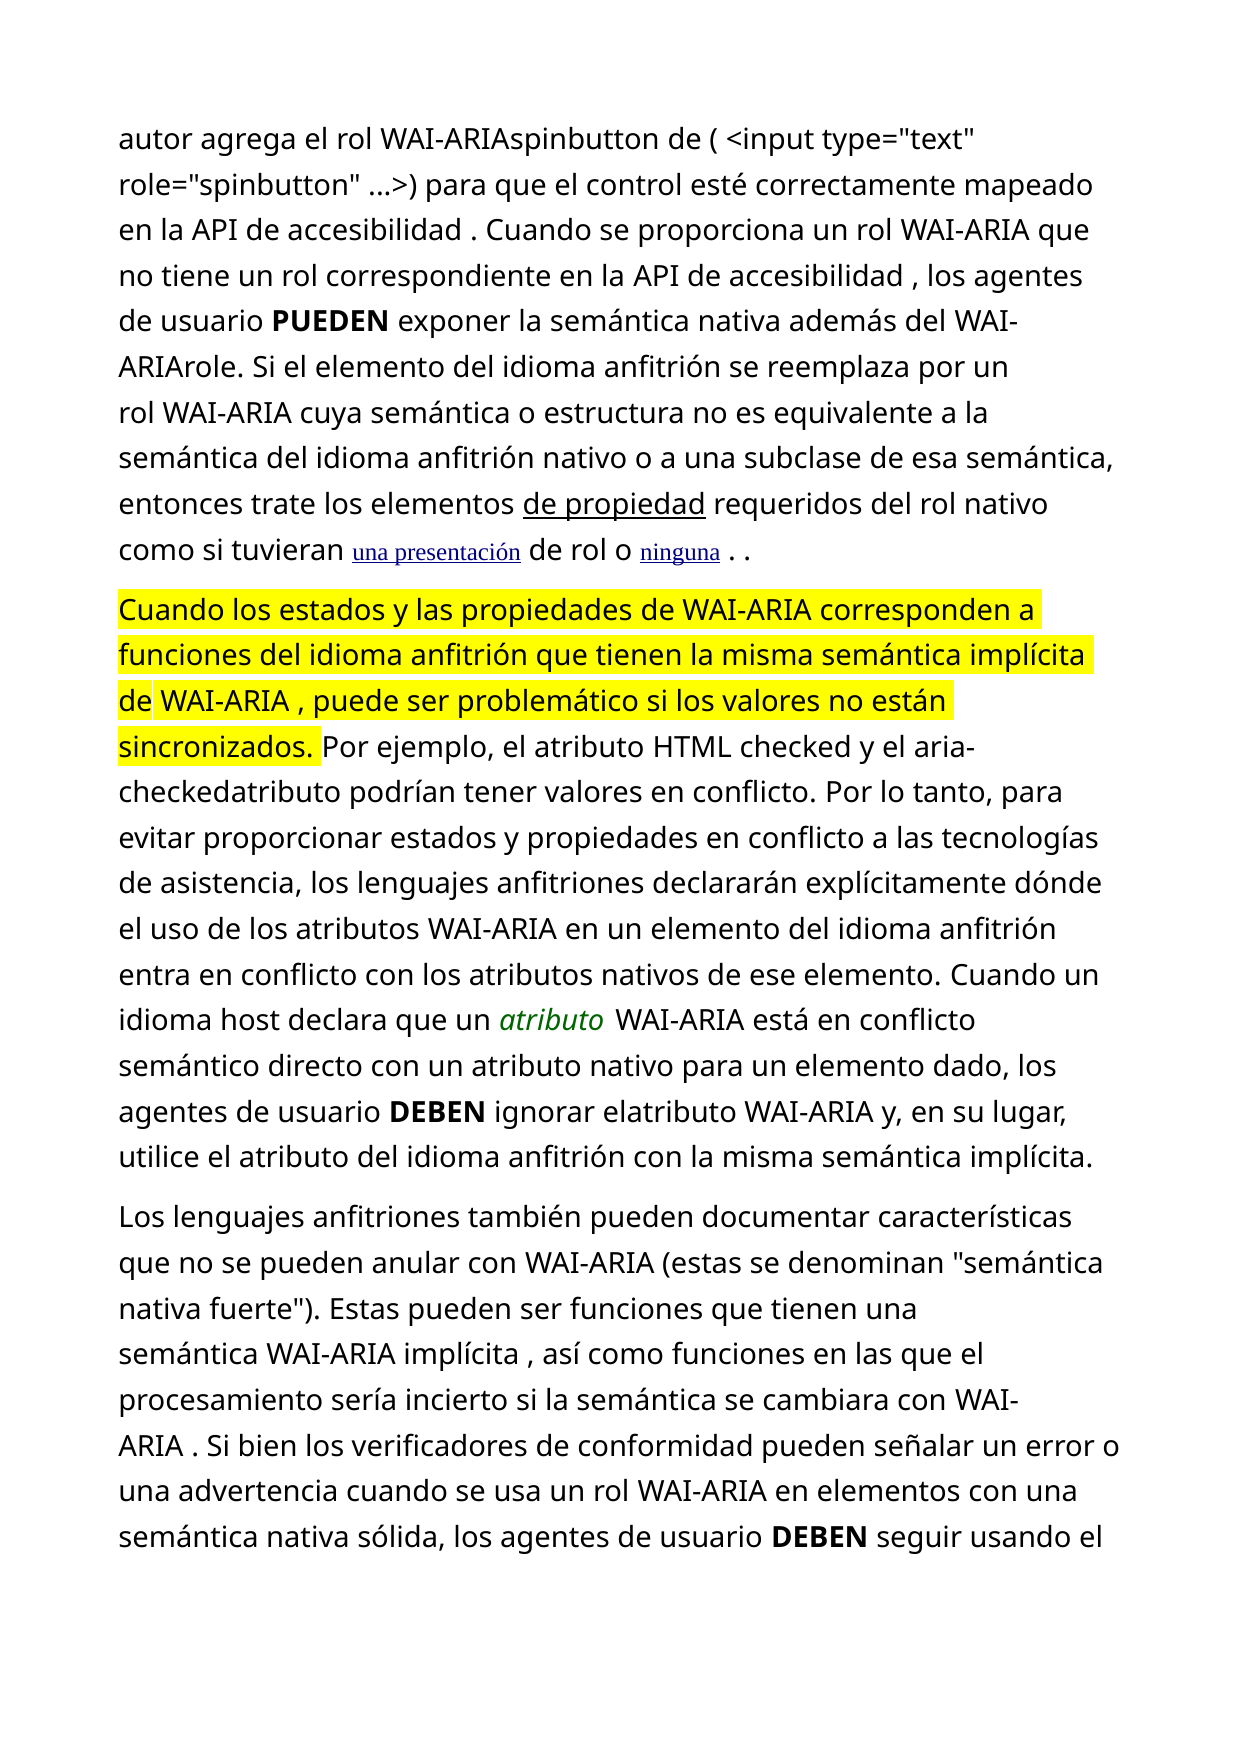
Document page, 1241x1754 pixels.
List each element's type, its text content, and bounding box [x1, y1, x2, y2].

text autor agrega el rol WAI-ARIAspinbutton de ( <input type="text" role="spinbutton" ...>) para que el control esté correctamente mapeado en la API de accesibilidad . Cuando se proporciona un rol WAI-ARIA que no tiene un rol correspondiente en la API de accesibilidad , los agentes de usuario PUEDEN exponer la semántica nativa además del WAI-ARIArole. Si el elemento del idioma anfitrión se reemplaza por un rol WAI-ARIA cuya semántica o estructura no es equivalente a la semántica del idioma anfitrión nativo o a una subclase de esa semántica, entonces trate los elementos de propiedad requeridos del rol nativo como si tuvieran una presentación de rol o ninguna . . [118, 118, 1122, 568]
text Cuando los estados y las propiedades de WAI-ARIA corresponden a funciones del idioma anfitrión que tienen la misma semántica implícita de WAI-ARIA , puede ser problemático si los valores no están sincronizados. Por ejemplo, el atributo HTML checked y el aria-checkedatributo podrían tener valores en conflicto. Por lo tanto, para evitar proporcionar estados y propiedades en conflicto a las tecnologías de asistencia, los lenguajes anfitriones declararán explícitamente dónde el uso de los atributos WAI-ARIA en un elemento del idioma anfitrión entra en conflicto con los atributos nativos de ese elemento. Cuando un idioma host declara que un atributo WAI-ARIA está en conflicto semántico directo con un atributo nativo para un elemento dado, los agentes de usuario DEBEN ignorar elatributo WAI-ARIA y, en su lugar, utilice el atributo del idioma anfitrión con la misma semántica implícita. [118, 589, 1122, 1176]
text Los lenguajes anfitriones también pueden documentar características que no se pueden anular con WAI-ARIA (estas se denominan "semántica nativa fuerte"). Estas pueden ser funciones que tienen una semántica WAI-ARIA implícita , así como funciones en las que el procesamiento sería incierto si la semántica se cambiara con WAI-ARIA . Si bien los verificadores de conformidad pueden señalar un error o una advertencia cuando se usa un rol WAI-ARIA en elementos con una semántica nativa sólida, los agentes de usuario DEBEN seguir usando el [118, 1197, 1122, 1556]
